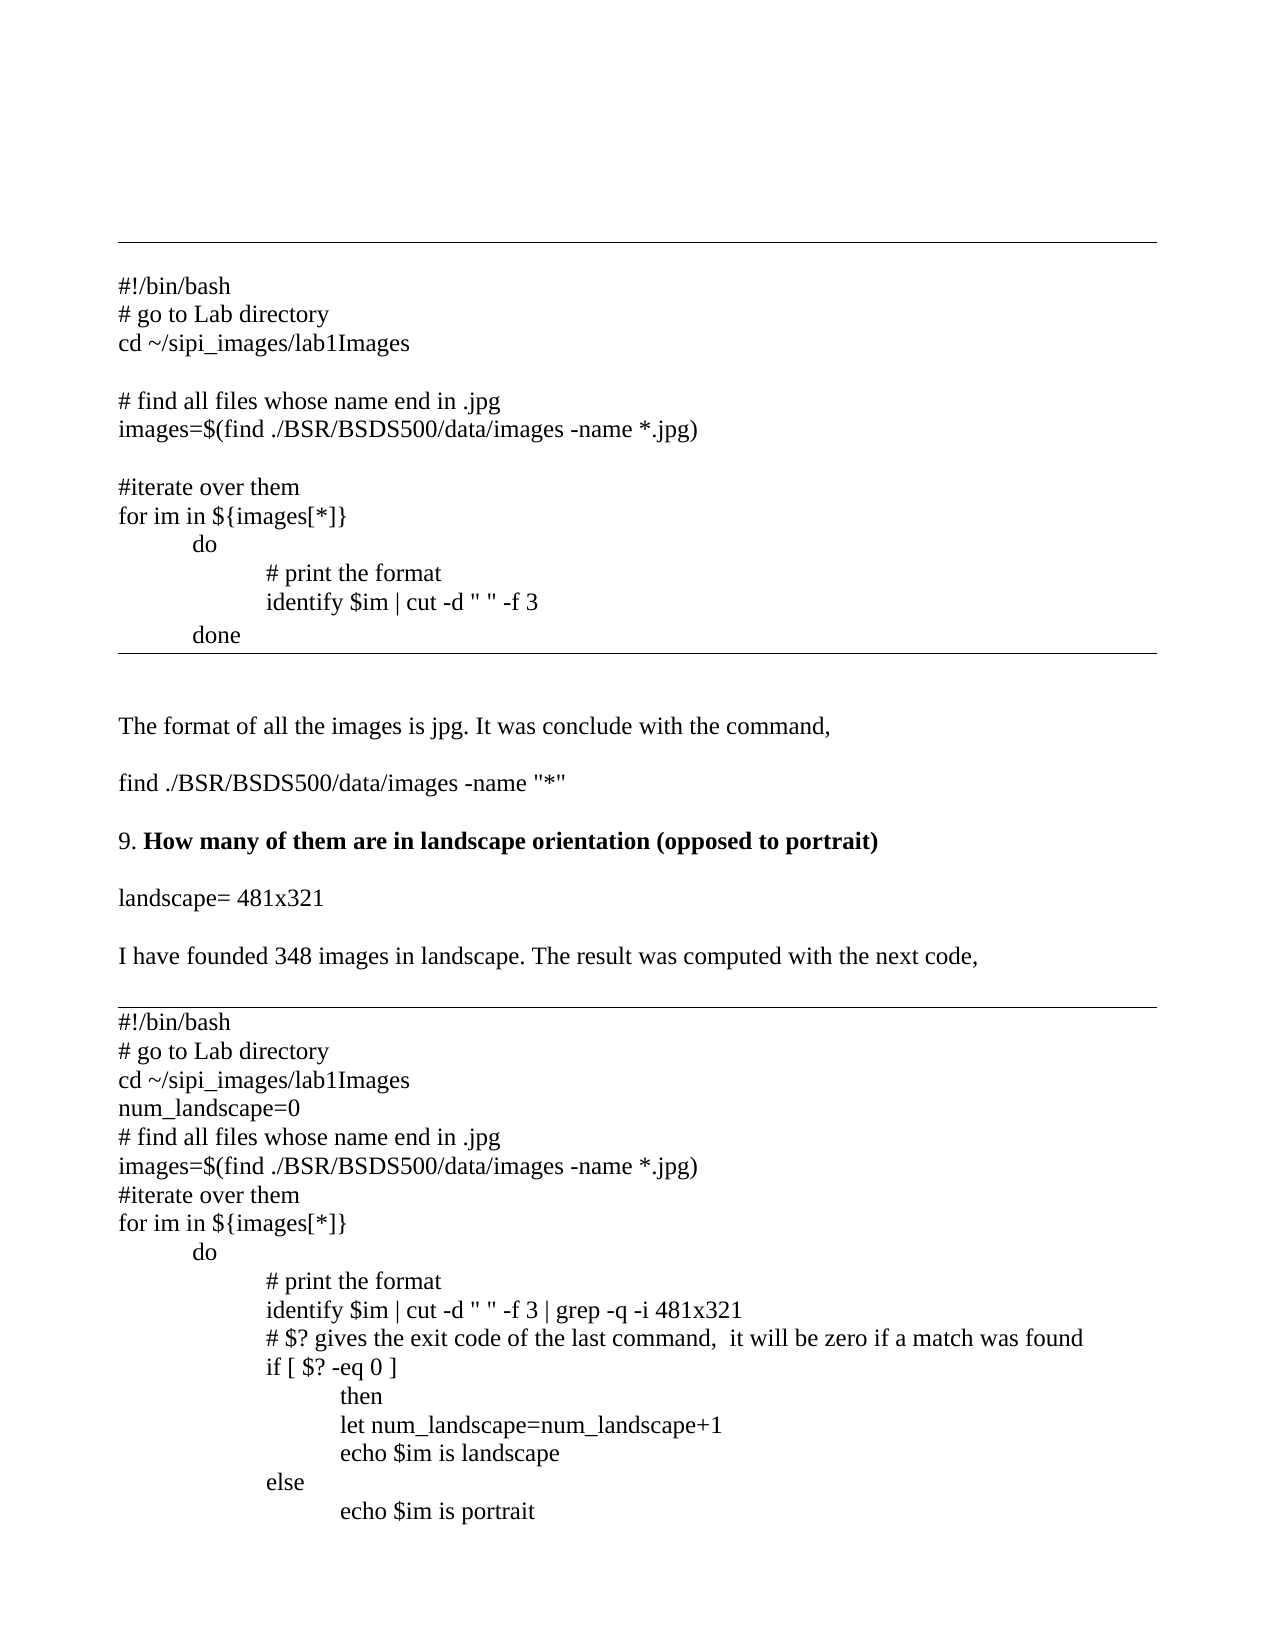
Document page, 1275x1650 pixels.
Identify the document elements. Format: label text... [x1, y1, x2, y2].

text else [118, 1467, 1157, 1496]
text let num_landscape=num_landscape+1 [118, 1410, 1157, 1438]
text 9. How many of them are in landscape orientation (opposed to portrait) [118, 826, 1157, 854]
text # print the format [118, 1266, 1157, 1295]
text The format of all the images is jpg. It was conclude with the command, [118, 711, 1157, 739]
text find ./BSR/BSDS500/data/images -name "*" [118, 768, 1157, 797]
text # go to Lab directory [118, 1036, 1157, 1065]
text landscape= 481x321 [118, 883, 1157, 912]
text #iterate over them [118, 472, 1157, 501]
text I have founded 348 images in landscape. The result was computed with the next code, [118, 941, 1157, 969]
text # go to Lab directory [118, 299, 1157, 328]
text for im in ${images[*]} [118, 1208, 1157, 1237]
text #iterate over them [118, 1180, 1157, 1208]
text num_landscape=0 [118, 1093, 1157, 1122]
text echo $im is landscape [118, 1438, 1157, 1467]
text # find all files whose name end in .jpg [118, 386, 1157, 414]
text done [118, 616, 1157, 653]
text do [118, 1237, 1157, 1266]
text images=$(find ./BSR/BSDS500/data/images -name *.jpg) [118, 414, 1157, 443]
text echo $im is portrait [118, 1496, 1157, 1525]
text cd ~/sipi_images/lab1Images [118, 1065, 1157, 1093]
text if [ $? -eq 0 ] [118, 1352, 1157, 1381]
text do [118, 529, 1157, 558]
text for im in ${images[*]} [118, 501, 1157, 529]
text images=$(find ./BSR/BSDS500/data/images -name *.jpg) [118, 1151, 1157, 1180]
text # find all files whose name end in .jpg [118, 1122, 1157, 1151]
text # print the format [118, 558, 1157, 587]
text then [118, 1381, 1157, 1410]
text #!/bin/bash [118, 271, 1157, 299]
text identify $im | cut -d " " -f 3 | grep -q -i 481x321 [118, 1295, 1157, 1323]
text #!/bin/bash [118, 1008, 1157, 1036]
text # $? gives the exit code of the last command, it will be zero if a match was found [118, 1323, 1157, 1352]
text cd ~/sipi_images/lab1Images [118, 328, 1157, 357]
text identify $im | cut -d " " -f 3 [118, 587, 1157, 616]
